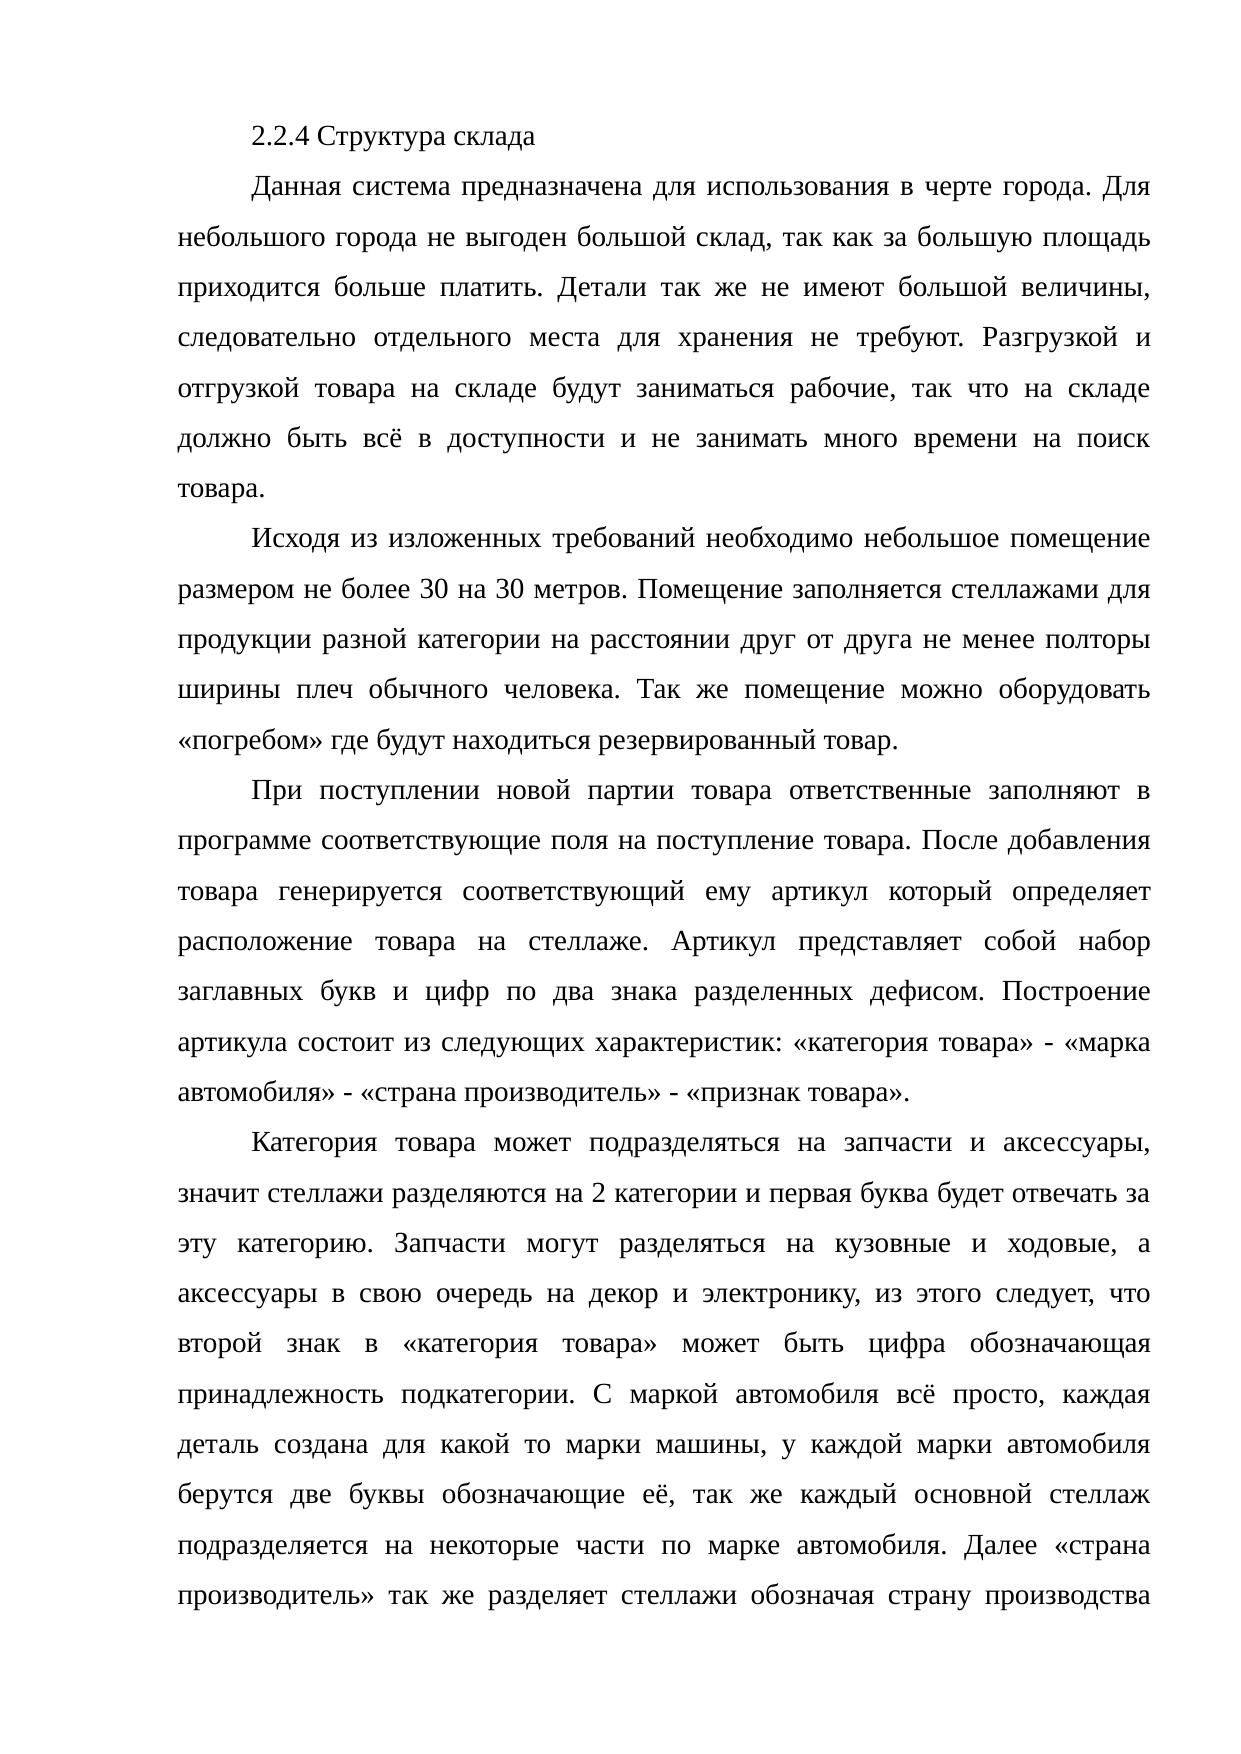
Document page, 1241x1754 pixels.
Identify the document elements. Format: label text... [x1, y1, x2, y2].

text Категория товара может подразделяться на запчасти и аксессуары, значит стеллажи разделяются на 2 категории и первая буква будет отвечать за эту категорию. Запчасти могут разделяться на кузовные и ходовые, а аксессуары в свою очередь на декор и электронику, из этого следует, что второй знак в «категория товара» может быть цифра обозначающая принадлежность подкатегории. С маркой автомобиля всё просто, каждая деталь создана для какой то марки машины, у каждой марки автомобиля берутся две буквы обозначающие её, так же каждый основной стеллаж подразделяется на некоторые части по марке автомобиля. Далее «страна производитель» так же разделяет стеллажи обозначая страну производства [177, 1124, 1152, 1611]
text Исходя из изложенных требований необходимо небольшое помещение размером не более 30 на 30 метров. Помещение заполняется стеллажами для продукции разной категории на расстоянии друг от друга не менее полторы ширины плеч обычного человека. Так же помещение можно оборудовать «погребом» где будут находиться резервированный товар. [177, 521, 1152, 755]
subtitle 2.2.4 Структура склада [177, 118, 1152, 152]
text Данная система предназначена для использования в черте города. Для небольшого города не выгоден большой склад, так как за большую площадь приходится больше платить. Детали так же не имеют большой величины, следовательно отдельного места для хранения не требуют. Разгрузкой и отгрузкой товара на складе будут заниматься рабочие, так что на складе должно быть всё в доступности и не занимать много времени на поиск товара. [177, 168, 1152, 504]
text При поступлении новой партии товара ответственные заполняют в программе соответствующие поля на поступление товара. После добавления товара генерируется соответствующий ему артикул который определяет расположение товара на стеллаже. Артикул представляет собой набор заглавных букв и цифр по два знака разделенных дефисом. Построение артикула состоит из следующих характеристик: «категория товара» - «марка автомобиля» - «страна производитель» - «признак товара». [177, 772, 1152, 1108]
